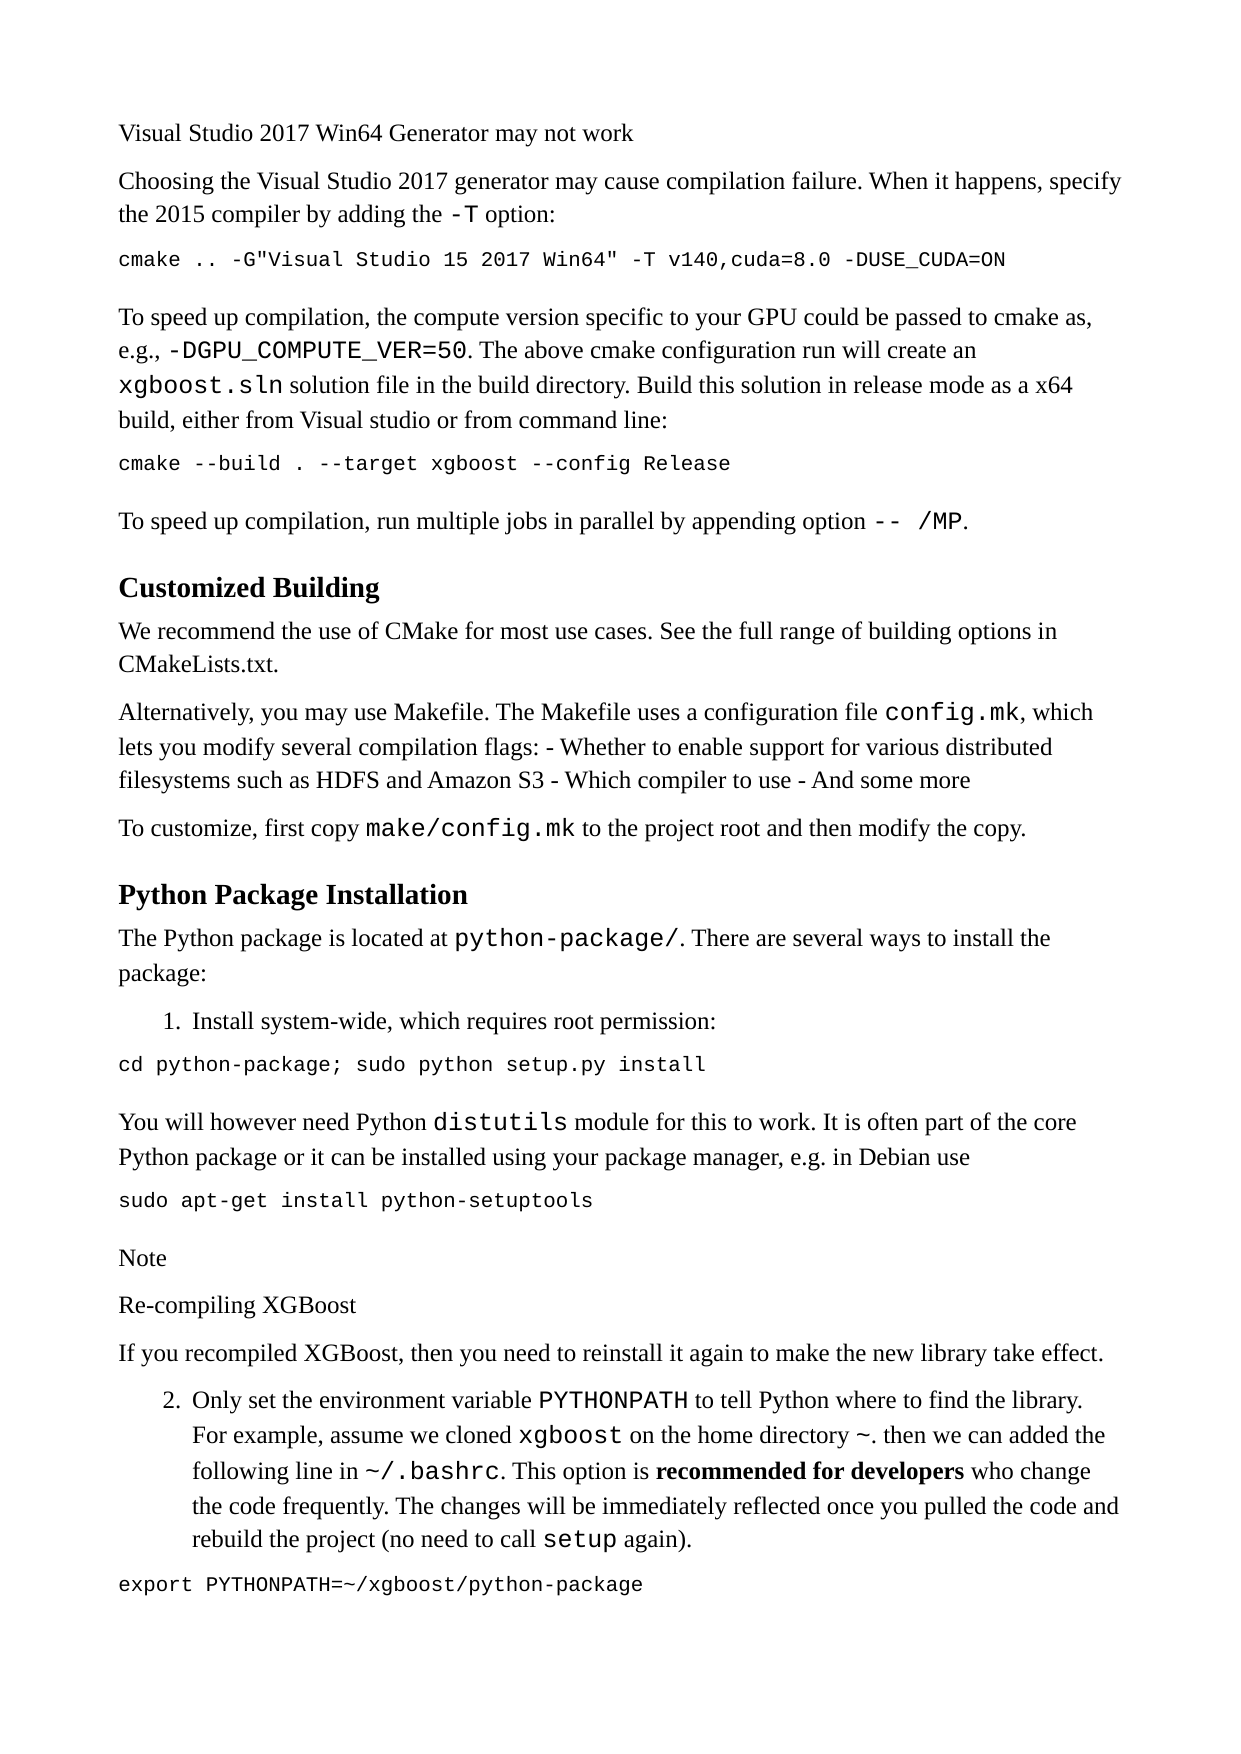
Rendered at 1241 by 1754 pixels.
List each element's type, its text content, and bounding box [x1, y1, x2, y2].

text If you recompiled XGBoost, then you need to reinstall it again to make the new library take effect. [118, 1338, 1122, 1367]
list Install system-wide, which requires root permission: [162, 1006, 1122, 1035]
text To speed up compilation, run multiple jobs in parallel by appending option -- /MP. [118, 506, 1122, 537]
text Alternatively, you may use Makefile. The Makefile uses a configuration file config.mk, which lets you modify several compilation flags: - Whether to enable support for various distributed filesystems such as HDFS and Amazon S3 - Which compiler to use - And some more [118, 697, 1122, 794]
text To customize, first copy make/config.mk to the project root and then modify the copy. [118, 813, 1122, 844]
text cmake --build . --target xgboost --config Release [118, 453, 1122, 476]
text To speed up compilation, the compute version specific to your GPU could be passed to cmake as, e.g., -DGPU_COMPUTE_VER=50. The above cmake configuration run will create an xgboost.sln solution file in the build directory. Build this solution in release mode as a x64 build, either from Visual studio or from command line: [118, 302, 1122, 434]
text Visual Studio 2017 Win64 Generator may not work [118, 118, 1122, 147]
text cmake .. -G"Visual Studio 15 2017 Win64" -T v140,cuda=8.0 -DUSE_CUDA=ON [118, 249, 1122, 272]
text Choosing the Visual Studio 2017 generator may cause compilation failure. When it happens, specify the 2015 compiler by adding the -T option: [118, 166, 1122, 229]
text cd python-package; sudo python setup.py install [118, 1054, 1122, 1077]
list Only set the environment variable PYTHONPATH to tell Python where to find the library. For example, assume we cloned xgboost on the home directory ~. then we can added the following line in ~/.bashrc. This option is recommended for developers who change the code frequently. The changes will be immediately reflected once you pulled the code and rebuild the project (no need to call setup again). [162, 1386, 1122, 1555]
text You will however need Python distutils module for this to work. It is often part of the core Python package or it can be installed using your package manager, e.g. in Debian use [118, 1107, 1122, 1171]
text Re-compiling XGBoost [118, 1290, 1122, 1319]
subtitle Customized Building [118, 570, 1122, 604]
subtitle Python Package Installation [118, 877, 1122, 911]
text export PYTHONPATH=~/xgboost/python-package [118, 1574, 1122, 1597]
text We recommend the use of CMake for most use cases. See the full range of building options in CMakeLists.txt. [118, 616, 1122, 678]
text The Python package is located at python-package/. There are several ways to install the package: [118, 923, 1122, 987]
text sudo apt-get install python-setuptools [118, 1189, 1122, 1213]
text Note [118, 1243, 1122, 1271]
